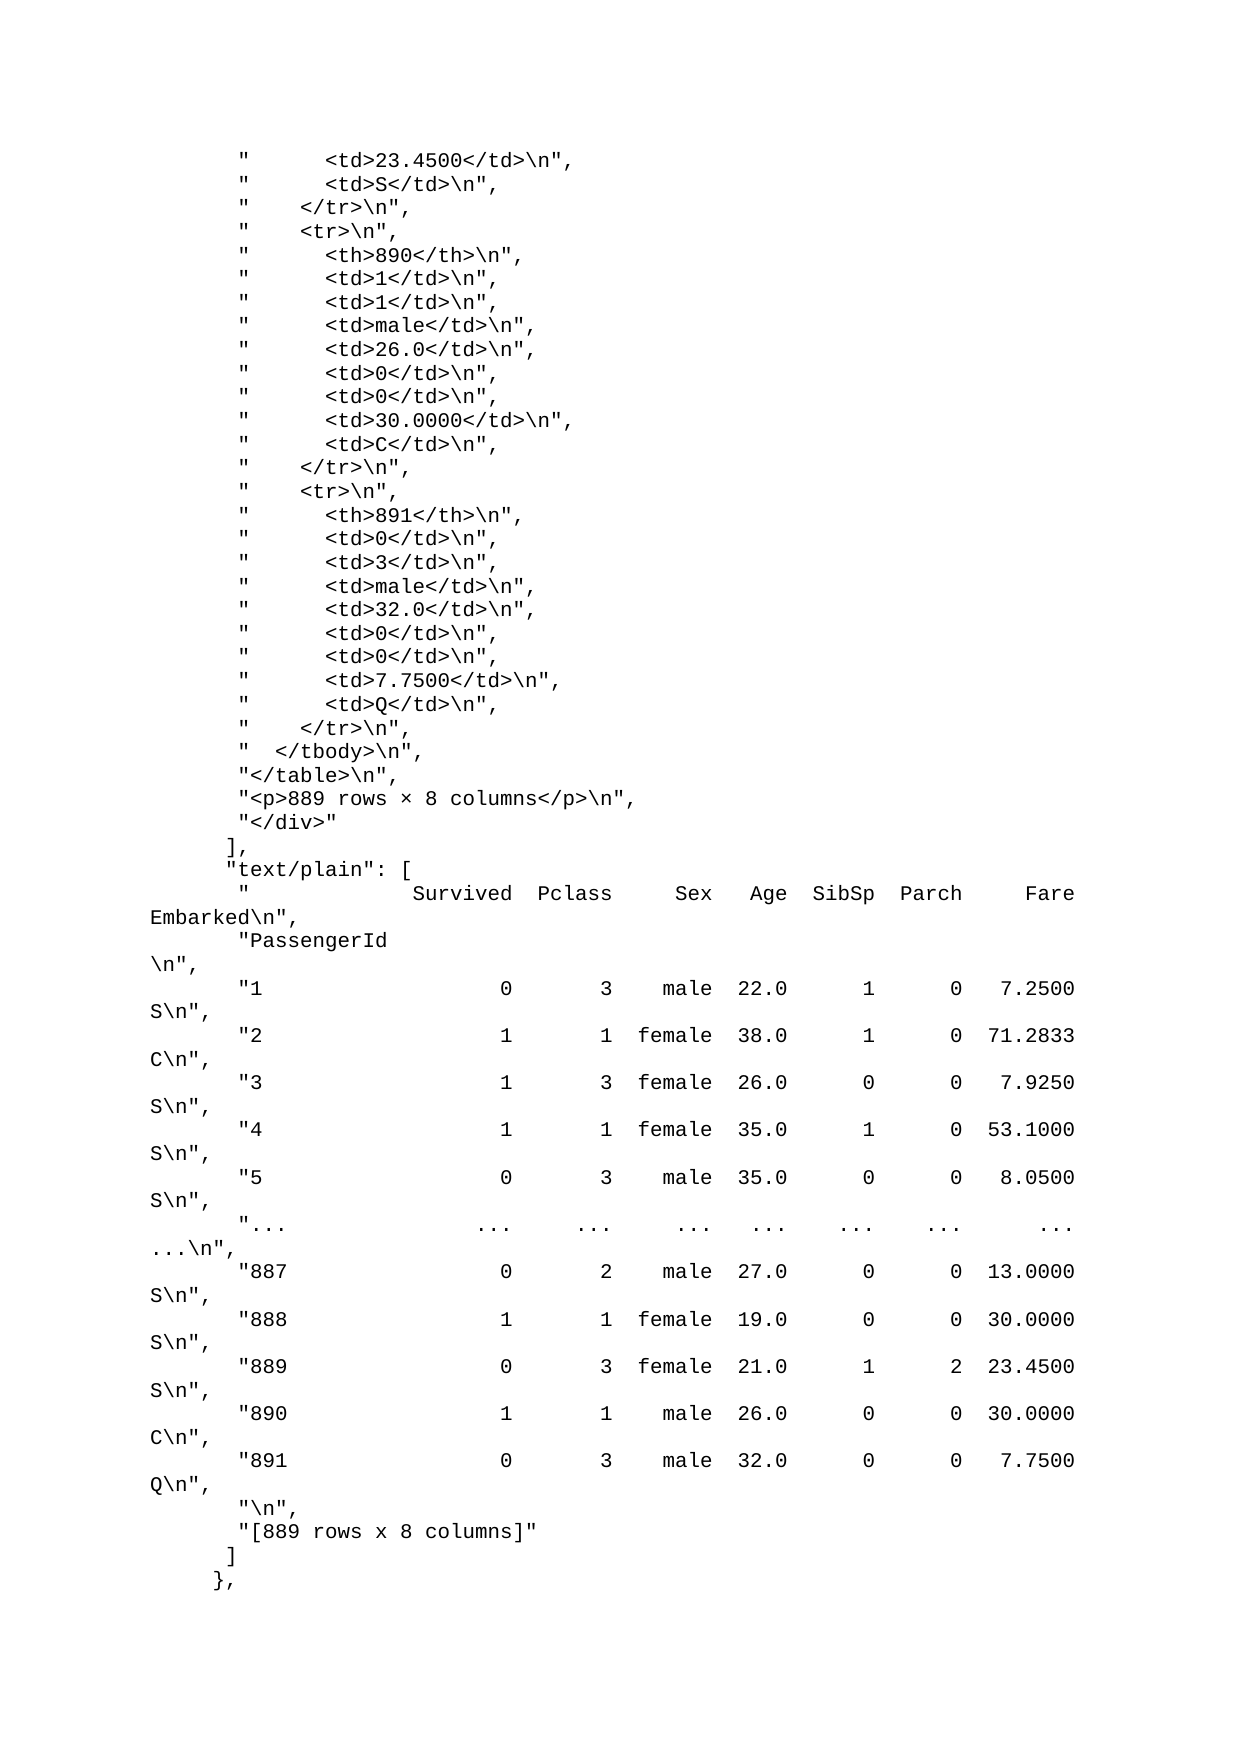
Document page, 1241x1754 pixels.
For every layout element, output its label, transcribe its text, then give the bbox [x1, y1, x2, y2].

text " <td>0</td>\n", [150, 647, 1090, 670]
text " <td>26.0</td>\n", [150, 339, 1090, 363]
text "... ... ... ... ... ... ... ... ...\n", [150, 1214, 1090, 1261]
text "3 1 3 female 26.0 0 0 7.9250 S\n", [150, 1072, 1090, 1119]
text " </tr>\n", [150, 717, 1090, 741]
text "887 0 2 male 27.0 0 0 13.0000 S\n", [150, 1261, 1090, 1309]
text "text/plain": [ [150, 859, 1090, 883]
text "888 1 1 female 19.0 0 0 30.0000 S\n", [150, 1309, 1090, 1356]
text ] [150, 1545, 1090, 1569]
text " <td>male</td>\n", [150, 316, 1090, 339]
text "2 1 1 female 38.0 1 0 71.2833 C\n", [150, 1025, 1090, 1072]
text "1 0 3 male 22.0 1 0 7.2500 S\n", [150, 978, 1090, 1025]
text " <td>C</td>\n", [150, 434, 1090, 457]
text " <th>890</th>\n", [150, 244, 1090, 268]
text " <td>23.4500</td>\n", [150, 150, 1090, 174]
text " <td>3</td>\n", [150, 552, 1090, 576]
text " <td>male</td>\n", [150, 576, 1090, 599]
text "890 1 1 male 26.0 0 0 30.0000 C\n", [150, 1403, 1090, 1451]
text "PassengerId \n", [150, 930, 1090, 978]
text " <td>0</td>\n", [150, 363, 1090, 386]
text " <td>32.0</td>\n", [150, 599, 1090, 623]
text " <td>0</td>\n", [150, 623, 1090, 647]
text "4 1 1 female 35.0 1 0 53.1000 S\n", [150, 1119, 1090, 1167]
text " <th>891</th>\n", [150, 505, 1090, 528]
text " </tr>\n", [150, 197, 1090, 221]
text "5 0 3 male 35.0 0 0 8.0500 S\n", [150, 1167, 1090, 1214]
text "</div>" [150, 812, 1090, 836]
text " <tr>\n", [150, 221, 1090, 244]
text " <td>1</td>\n", [150, 292, 1090, 316]
text " </tbody>\n", [150, 741, 1090, 765]
text " <td>Q</td>\n", [150, 694, 1090, 717]
text "889 0 3 female 21.0 1 2 23.4500 S\n", [150, 1356, 1090, 1403]
text "891 0 3 male 32.0 0 0 7.7500 Q\n", [150, 1451, 1090, 1498]
text "<p>889 rows × 8 columns</p>\n", [150, 788, 1090, 812]
text "\n", [150, 1498, 1090, 1521]
text }, [150, 1569, 1090, 1592]
text " Survived Pclass Sex Age SibSp Parch Fare Embarked\n", [150, 883, 1090, 930]
text "[889 rows x 8 columns]" [150, 1521, 1090, 1545]
text " <td>7.7500</td>\n", [150, 670, 1090, 694]
text " <tr>\n", [150, 481, 1090, 505]
text " <td>S</td>\n", [150, 174, 1090, 197]
text ], [150, 836, 1090, 859]
text " <td>0</td>\n", [150, 386, 1090, 410]
text " <td>0</td>\n", [150, 528, 1090, 552]
text " <td>30.0000</td>\n", [150, 410, 1090, 434]
text " </tr>\n", [150, 457, 1090, 481]
text " <td>1</td>\n", [150, 268, 1090, 292]
text "</table>\n", [150, 765, 1090, 788]
